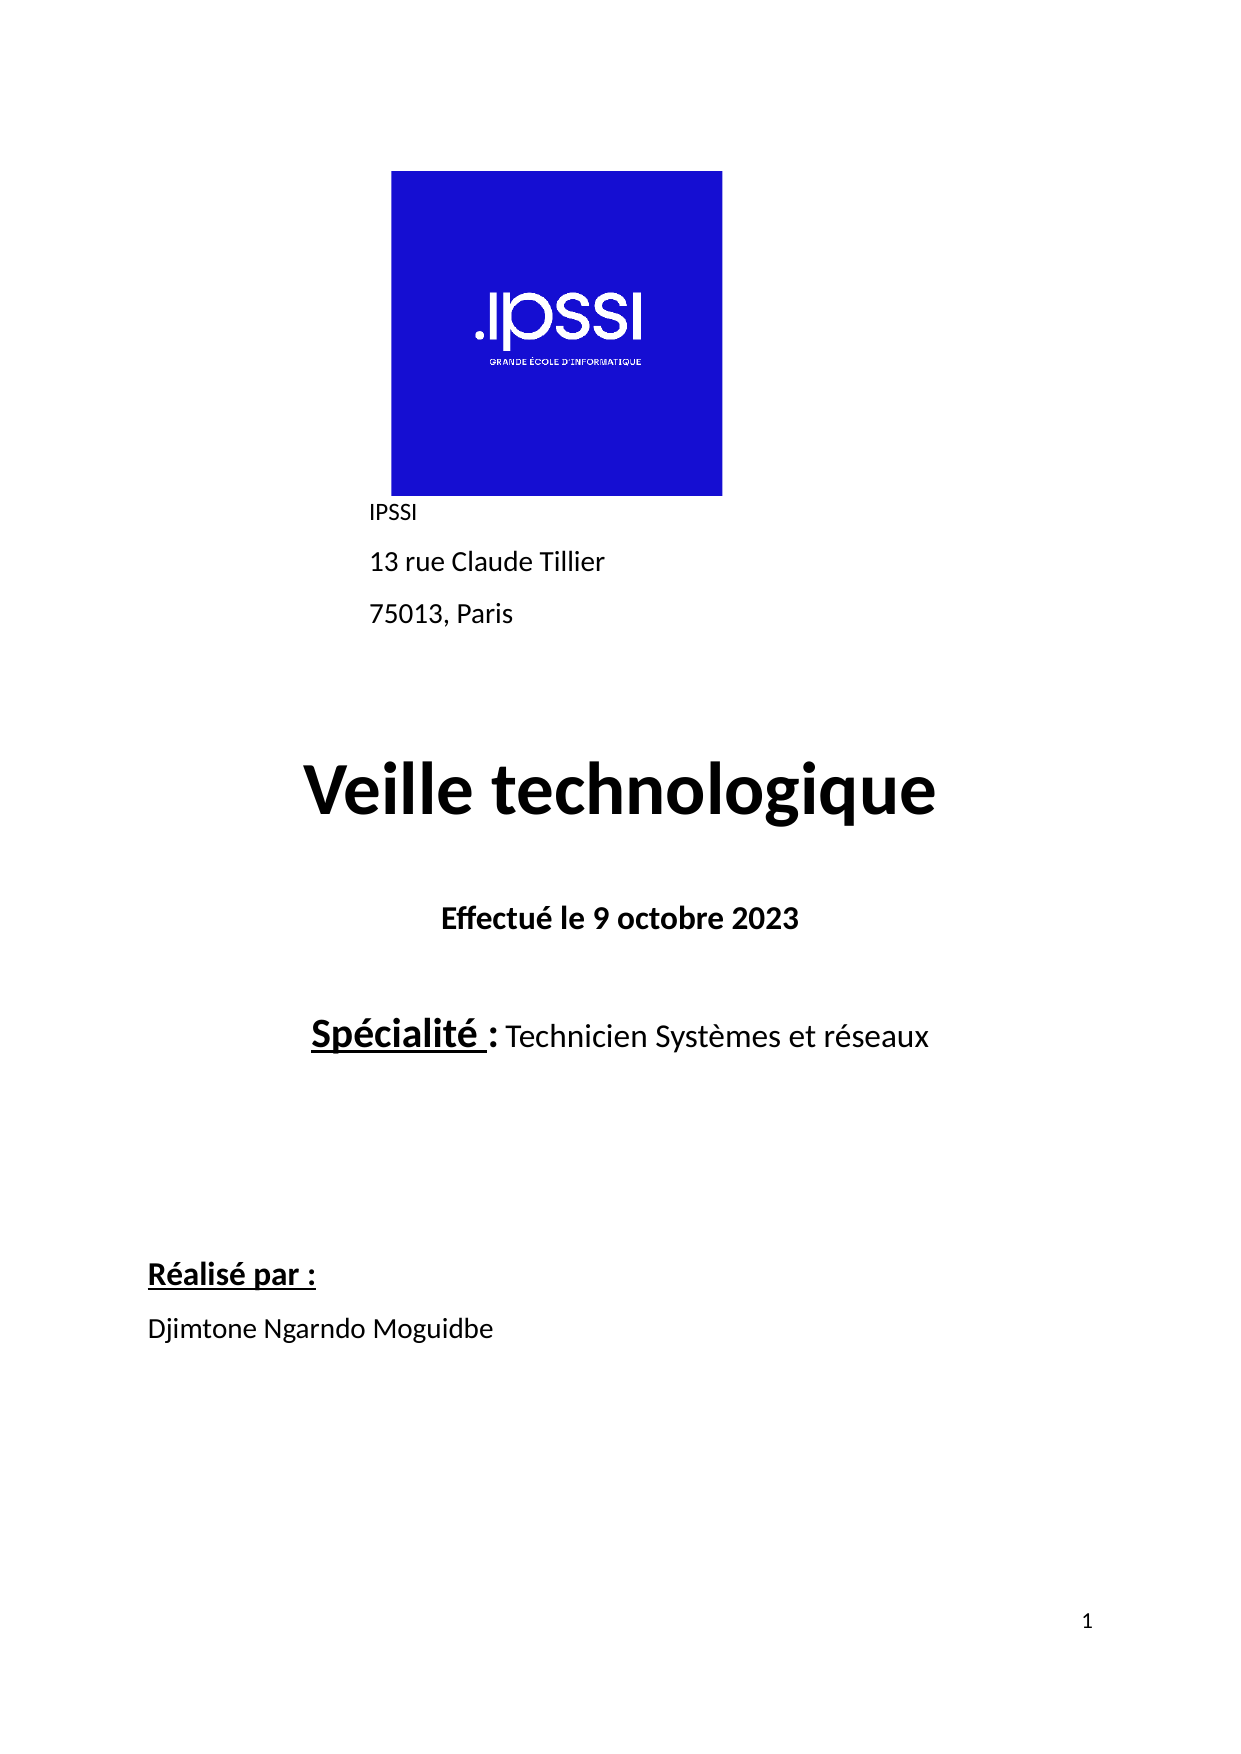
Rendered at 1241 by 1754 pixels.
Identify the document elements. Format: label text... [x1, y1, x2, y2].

text Veille technologique [148, 742, 1093, 833]
text Effectué le 9 octobre 2023 [148, 897, 1093, 938]
text IPSSI [148, 148, 1093, 526]
text 75013, Paris [295, 595, 1093, 631]
text Spécialité : Technicien Systèmes et réseaux [148, 1007, 1093, 1058]
text Djimtone Ngarndo Moguidbe [148, 1311, 1093, 1346]
text Réalisé par : [148, 1253, 1093, 1294]
text 13 rue Claude Tillier [148, 543, 1093, 578]
